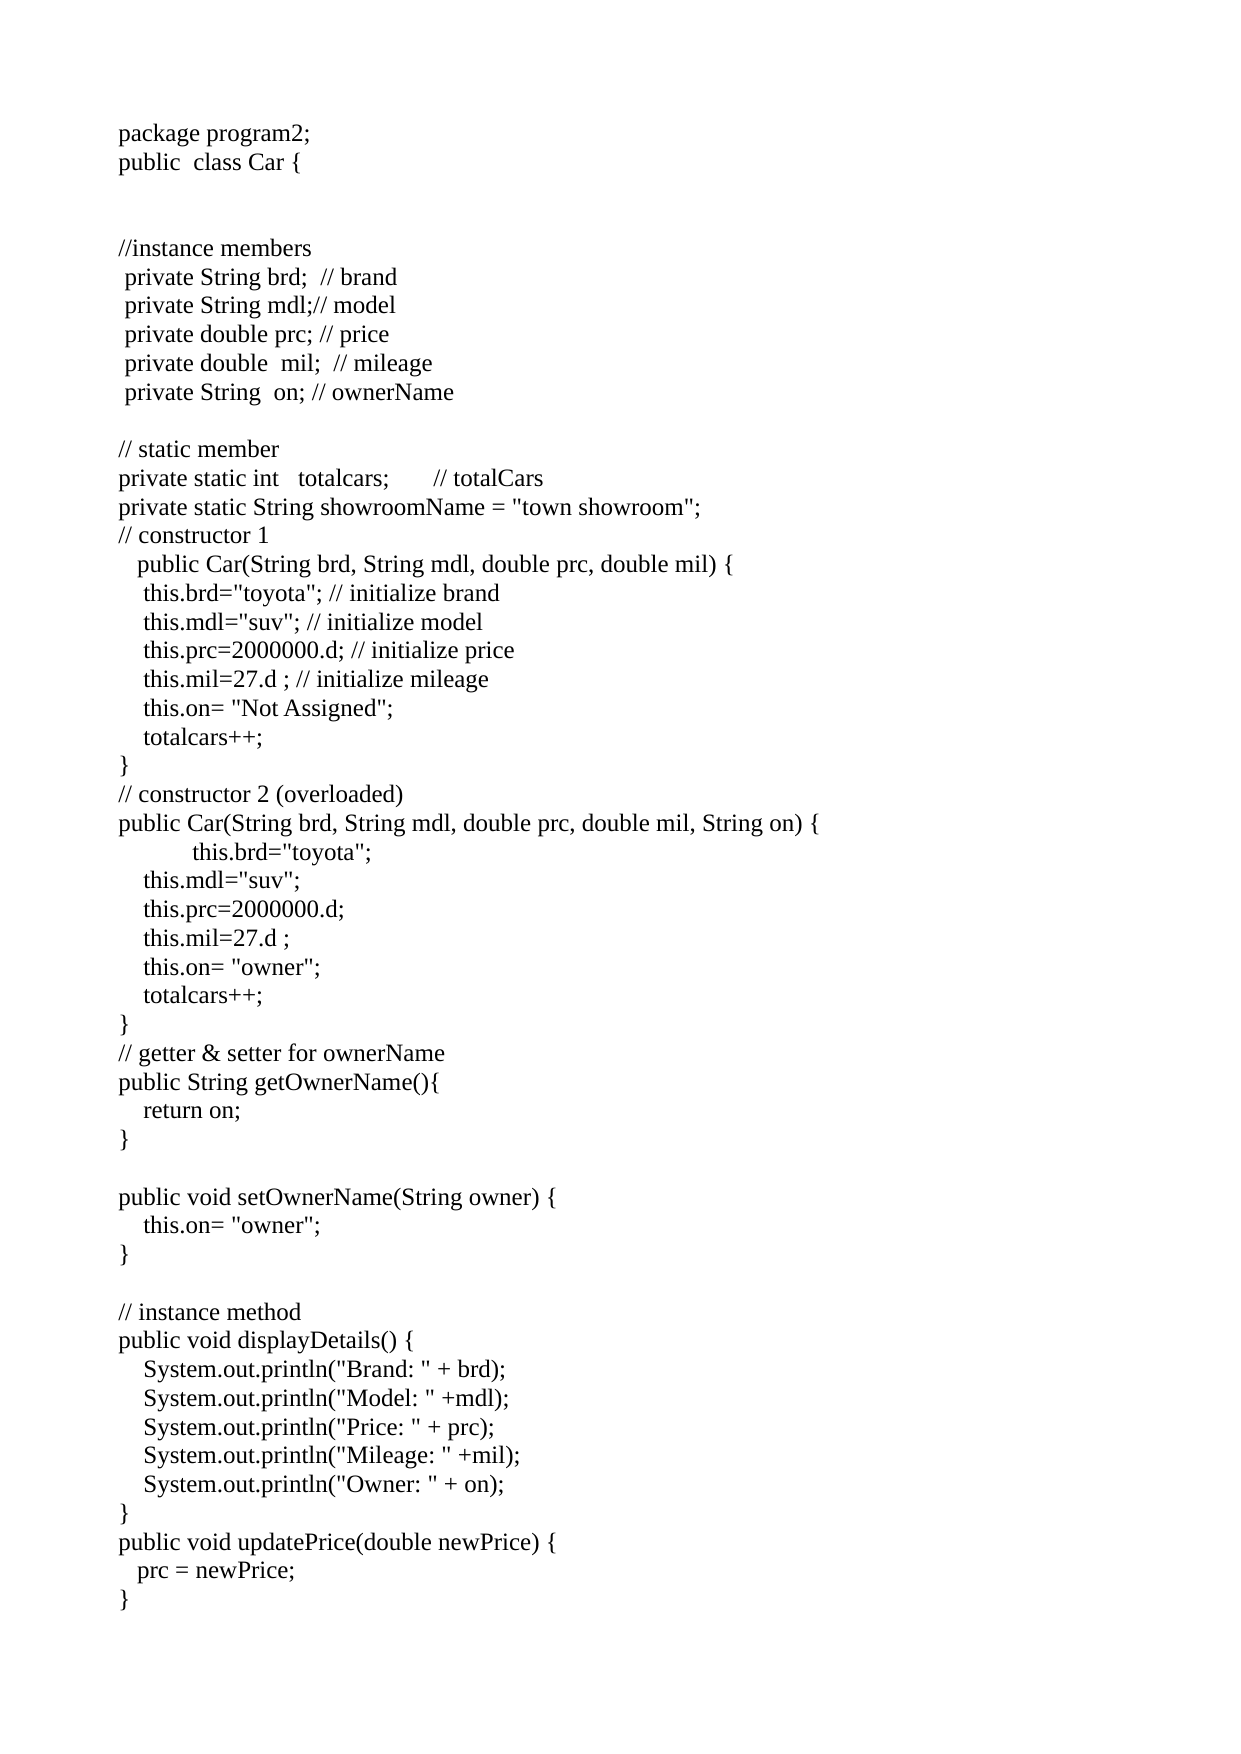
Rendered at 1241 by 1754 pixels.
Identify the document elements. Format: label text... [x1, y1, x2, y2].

text this.on= "owner"; [118, 952, 1122, 981]
text this.mil=27.d ; // initialize mileage [118, 664, 1122, 693]
text public Car(String brd, String mdl, double prc, double mil) { [118, 549, 1122, 578]
text public String getOwnerName(){ [118, 1067, 1122, 1096]
text } [118, 1239, 1122, 1268]
text System.out.println("Price: " + prc); [118, 1412, 1122, 1441]
text public void updatePrice(double newPrice) { [118, 1527, 1122, 1556]
text private static String showroomName = "town showroom"; [118, 492, 1122, 521]
text this.on= "owner"; [118, 1211, 1122, 1239]
text this.mil=27.d ; [118, 923, 1122, 952]
text public class Car { [118, 147, 1122, 176]
text } [118, 1124, 1122, 1153]
text totalcars++; [118, 722, 1122, 751]
text this.on= "Not Assigned"; [118, 693, 1122, 722]
text } [118, 1498, 1122, 1527]
text // instance method [118, 1297, 1122, 1326]
text this.brd="toyota"; // initialize brand [118, 578, 1122, 607]
text this.brd="toyota"; [118, 837, 1122, 866]
text this.mdl="suv"; // initialize model [118, 607, 1122, 636]
text private double prc; // price [118, 319, 1122, 348]
text this.prc=2000000.d; [118, 894, 1122, 923]
text public void setOwnerName(String owner) { [118, 1182, 1122, 1211]
text System.out.println("Model: " +mdl); [118, 1383, 1122, 1412]
text private String brd; // brand [118, 262, 1122, 291]
text totalcars++; [118, 981, 1122, 1009]
text } [118, 751, 1122, 779]
text return on; [118, 1096, 1122, 1124]
text // constructor 1 [118, 521, 1122, 549]
text System.out.println("Brand: " + brd); [118, 1354, 1122, 1383]
text System.out.println("Mileage: " +mil); [118, 1441, 1122, 1469]
text //instance members [118, 233, 1122, 262]
text private String mdl;// model [118, 291, 1122, 319]
text this.mdl="suv"; [118, 866, 1122, 894]
text prc = newPrice; [118, 1556, 1122, 1584]
text // static member [118, 434, 1122, 463]
text public void displayDetails() { [118, 1326, 1122, 1354]
text } [118, 1009, 1122, 1038]
text package program2; [118, 118, 1122, 147]
text public Car(String brd, String mdl, double prc, double mil, String on) { [118, 808, 1122, 837]
text this.prc=2000000.d; // initialize price [118, 636, 1122, 664]
text private static int totalcars; // totalCars [118, 463, 1122, 492]
text } [118, 1584, 1122, 1613]
text private double mil; // mileage [118, 348, 1122, 377]
text private String on; // ownerName [118, 377, 1122, 406]
text // constructor 2 (overloaded) [118, 779, 1122, 808]
text System.out.println("Owner: " + on); [118, 1469, 1122, 1498]
text // getter & setter for ownerName [118, 1038, 1122, 1067]
